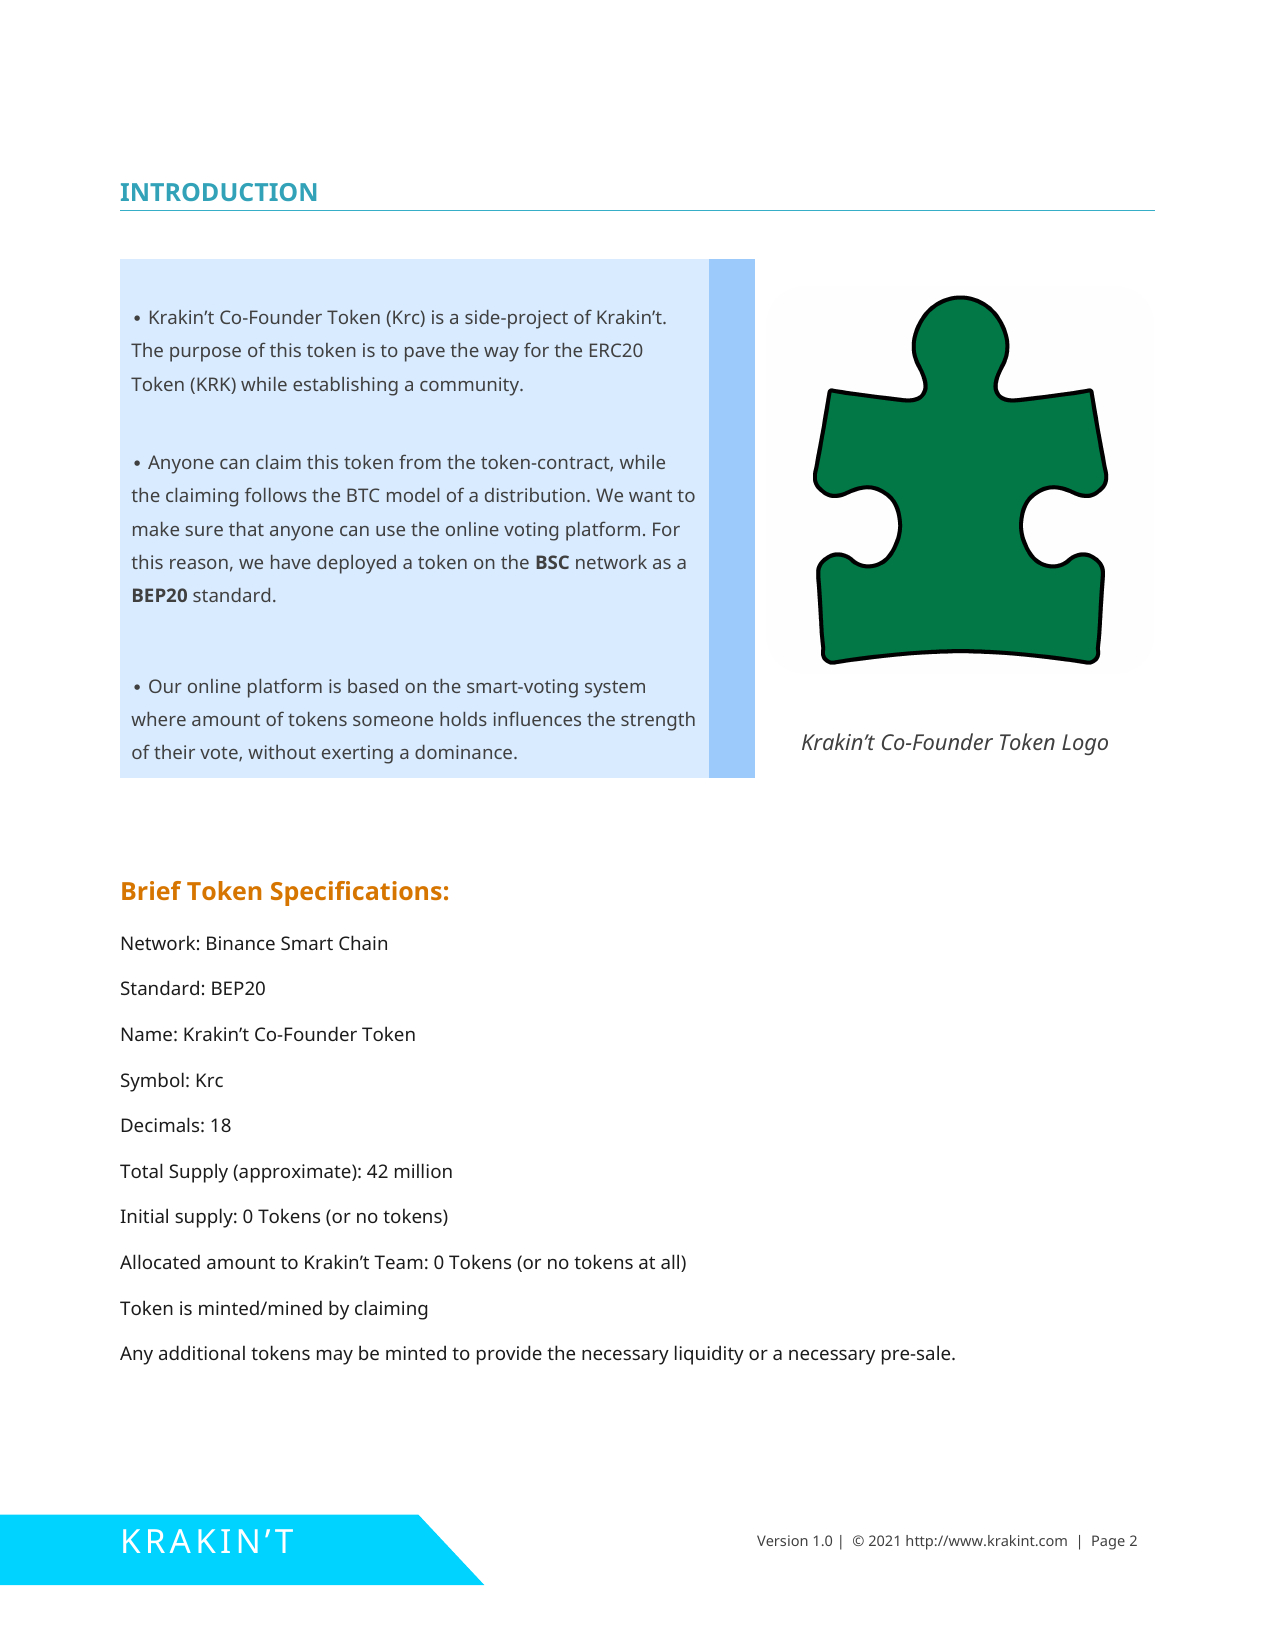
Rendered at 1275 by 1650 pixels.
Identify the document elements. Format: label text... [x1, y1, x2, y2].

text Symbol: Krc [120, 1067, 1155, 1092]
table_header [709, 259, 755, 778]
table_header ∙ Krakin’t Co-Founder Token (Krc) is a side-project of Krakin’t. The purpose of this token is to pave the way for the ERC20 Token (KRK) while establishing a community. ∙ Anyone can claim this token from the token-contract, while the claiming follows the BTC model of a distribution. We want to make sure that anyone can use the online voting platform. For this reason, we have deployed a token on the BSC network as a BEP20 standard. ∙ Our online platform is based on the smart-voting system where amount of tokens someone holds influences the strength of their vote, without exerting a dominance. [120, 259, 709, 778]
picture [766, 286, 1155, 674]
text Standard: BEP20 [120, 976, 1155, 1001]
text Allocated amount to Krakin’t Team: 0 Tokens (or no tokens at all) [120, 1249, 1155, 1275]
text Decimals: 18 [120, 1113, 1155, 1138]
text Initial supply: 0 Tokens (or no tokens) [120, 1204, 1155, 1229]
subtitle Brief Token Specifications: [120, 873, 1155, 907]
text Network: Binance Smart Chain [120, 930, 1155, 956]
subtitle Introduction [120, 174, 1155, 210]
table_header Krakin’t Co-Founder Token Logo [755, 259, 1155, 778]
text Token is minted/mined by claiming [120, 1295, 1155, 1321]
text Name: Krakin’t Co-Founder Token [120, 1021, 1155, 1047]
text Total Supply (approximate): 42 million [120, 1158, 1155, 1184]
text Any additional tokens may be minted to provide the necessary liquidity or a necessary pre-sale. [120, 1341, 1155, 1366]
